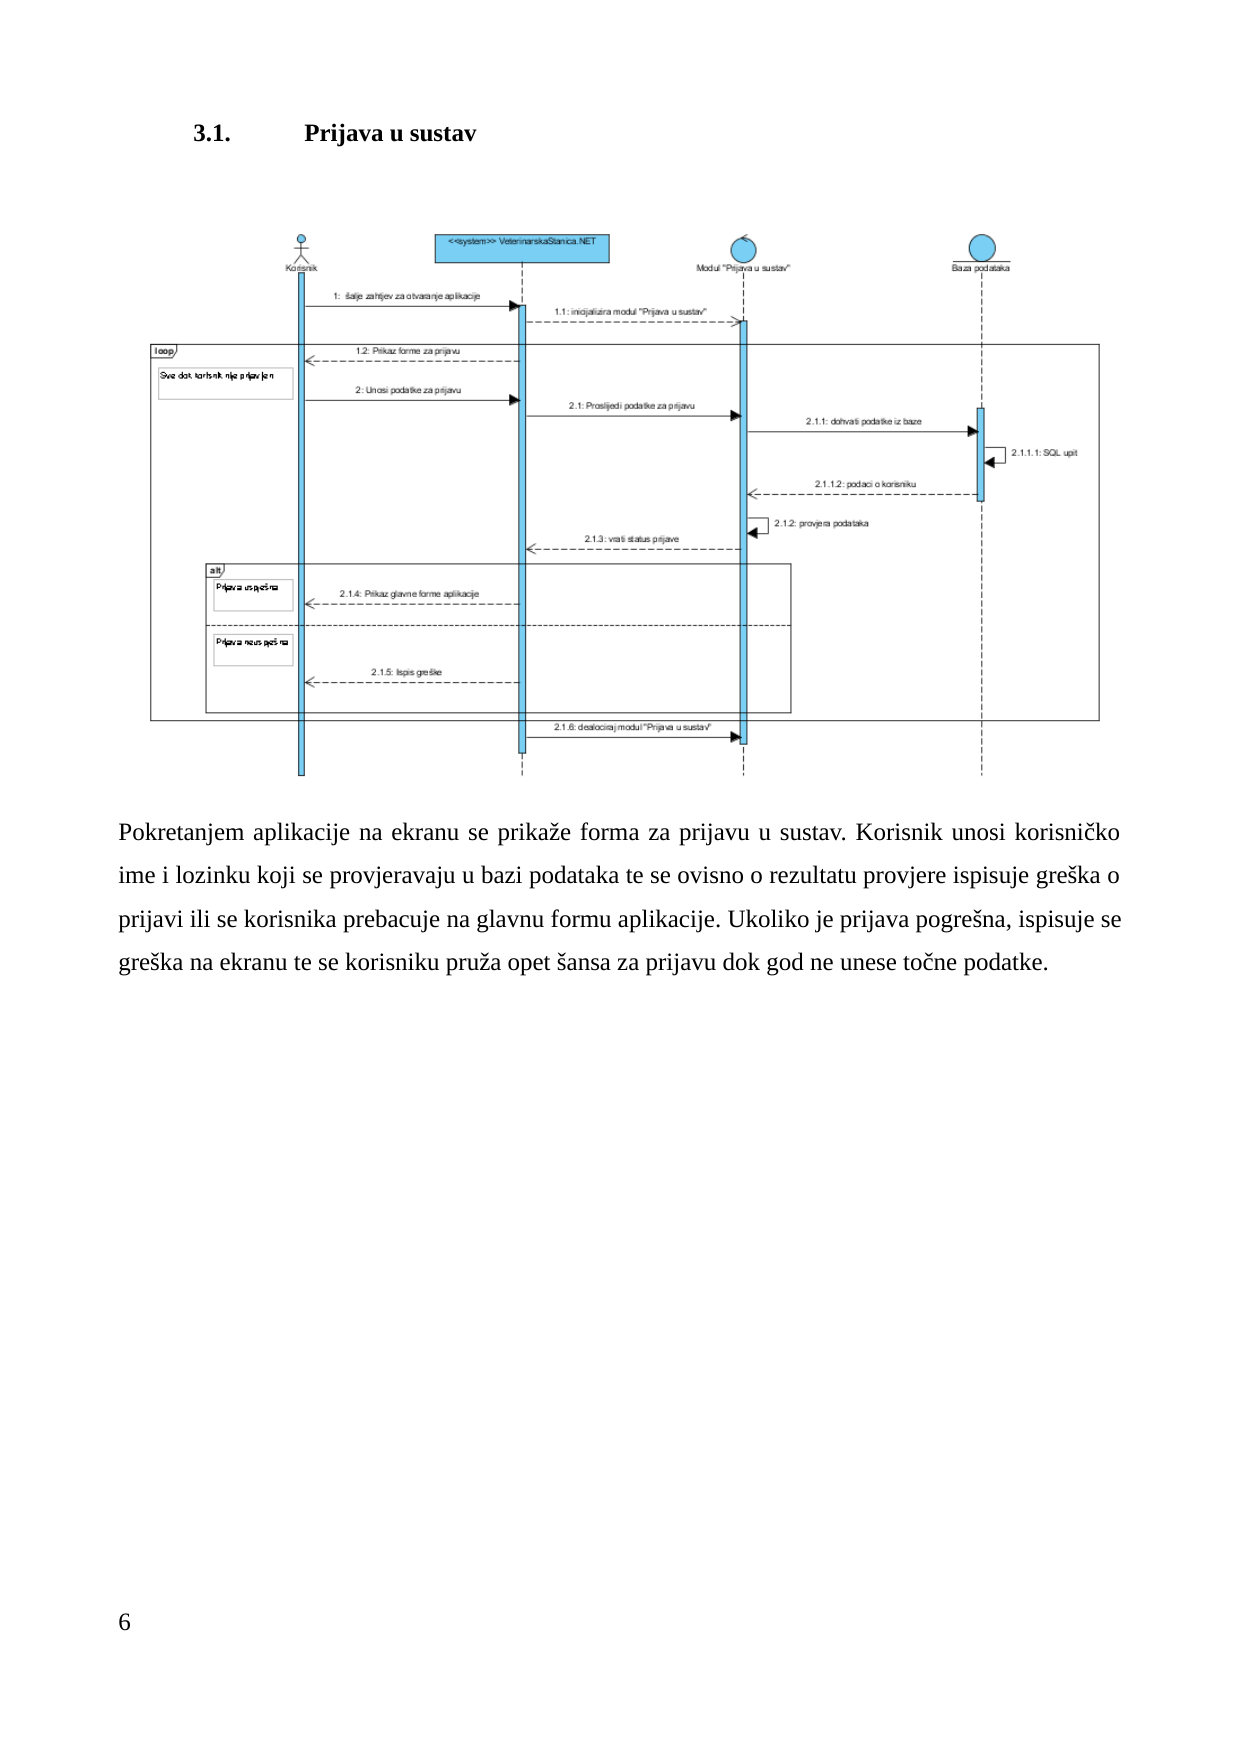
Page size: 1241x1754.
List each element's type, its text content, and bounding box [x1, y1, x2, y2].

picture [122, 223, 1119, 803]
list Prijava u sustav [193, 118, 1122, 147]
text Pokretanjem aplikacije na ekranu se prikaže forma za prijavu u sustav. Korisnik unosi korisničko ime i lozinku koji se provjeravaju u bazi podataka te se ovisno o rezultatu provjere ispisuje greška o prijavi ili se korisnika prebacuje na glavnu formu aplikacije. Ukoliko je prijava pogrešna, ispisuje se greška na ekranu te se korisniku pruža opet šansa za prijavu dok god ne unese točne podatke. [118, 204, 1122, 976]
